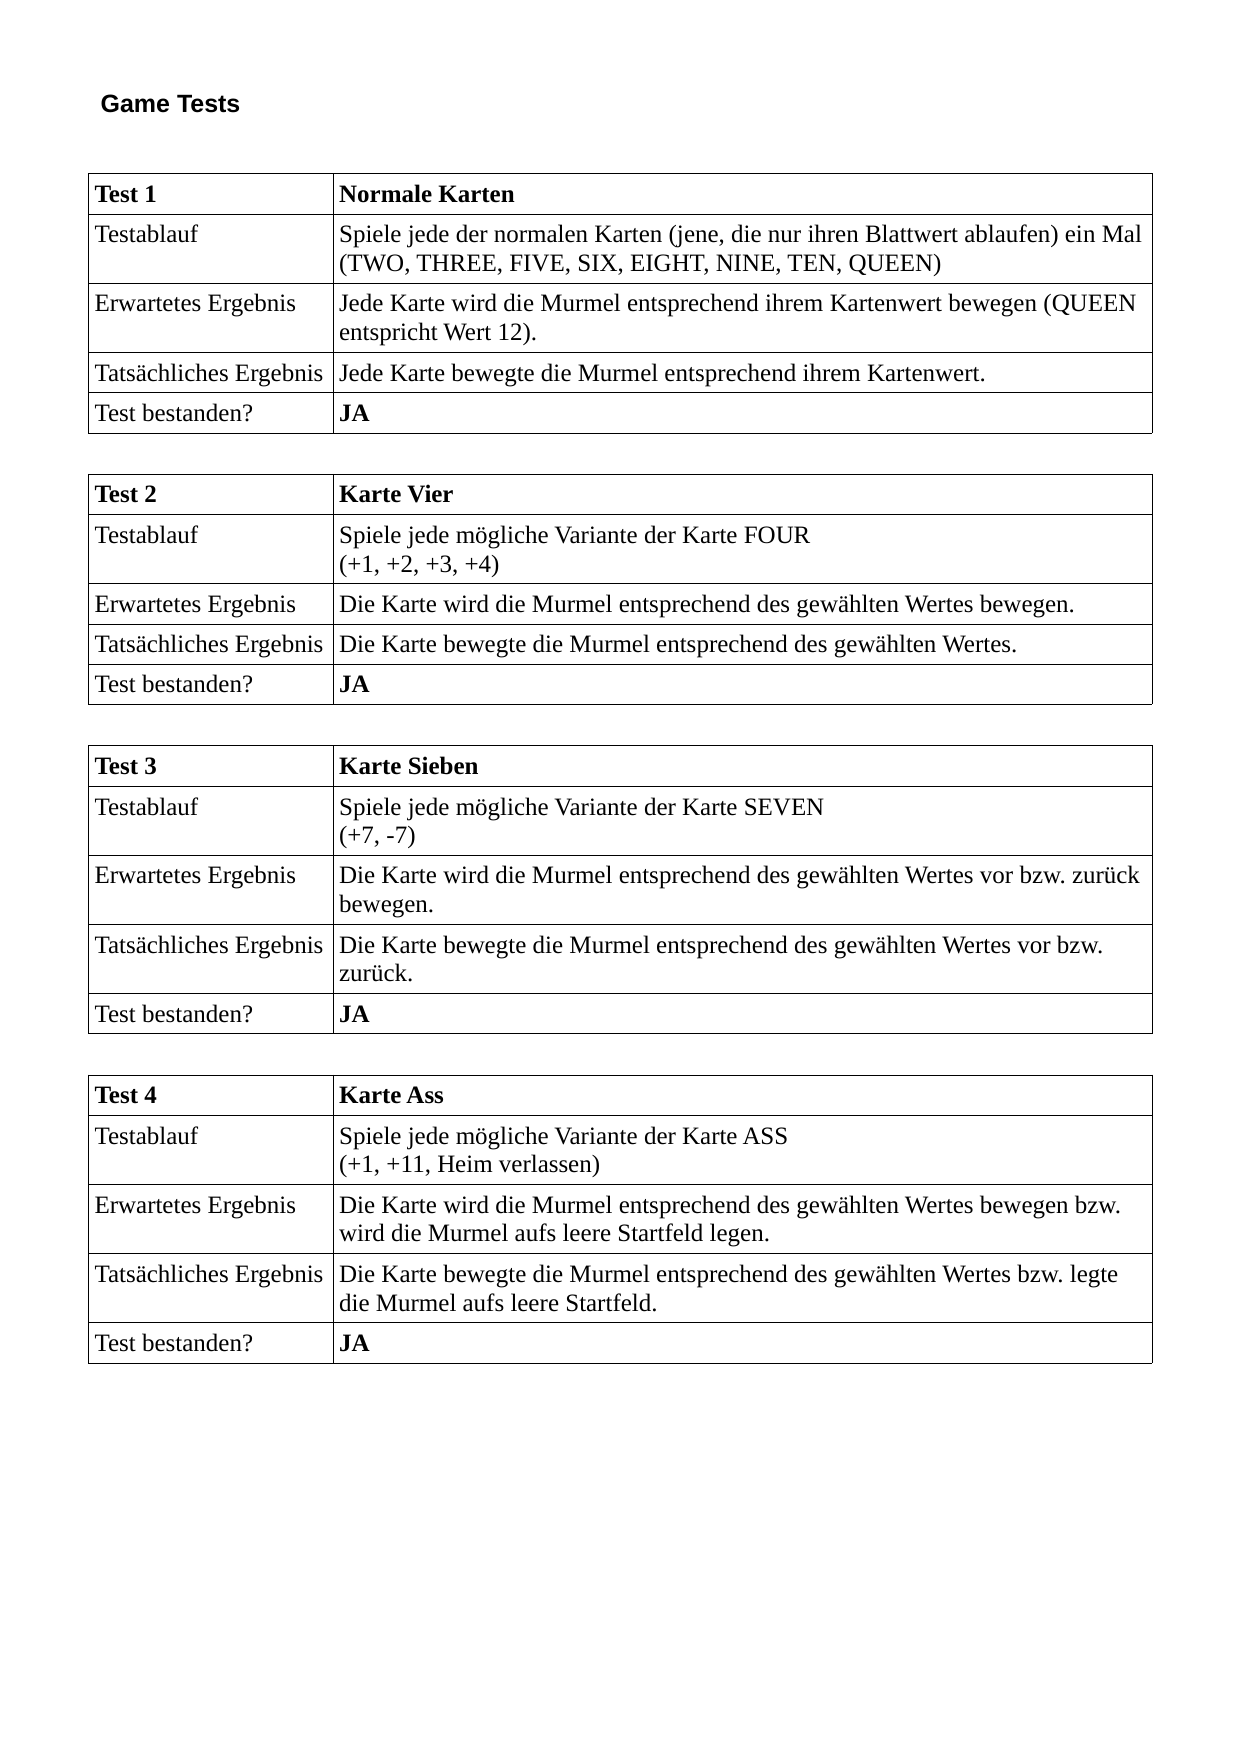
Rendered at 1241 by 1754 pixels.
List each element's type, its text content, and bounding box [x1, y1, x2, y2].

table_cell Testablauf [89, 787, 333, 855]
table_cell JA [334, 393, 1152, 432]
table_cell Jede Karte wird die Murmel entsprechend ihrem Kartenwert bewegen (QUEEN entspricht Wert 12). [334, 284, 1152, 352]
table_header Normale Karten [334, 174, 1152, 214]
table_cell JA [334, 994, 1152, 1033]
table_cell Spiele jede der normalen Karten (jene, die nur ihren Blattwert ablaufen) ein Mal (TWO, THREE, FIVE, SIX, EIGHT, NINE, TEN, QUEEN) [334, 215, 1152, 283]
table_cell Tatsächliches Ergebnis [89, 1254, 333, 1322]
table_cell Erwartetes Ergebnis [89, 284, 333, 352]
table_cell Testablauf [89, 515, 333, 583]
table_cell Jede Karte bewegte die Murmel entsprechend ihrem Kartenwert. [334, 353, 1152, 392]
table_cell Testablauf [89, 215, 333, 283]
subtitle Game Tests [100, 88, 1152, 117]
table_cell Die Karte bewegte die Murmel entsprechend des gewählten Wertes bzw. legte die Murmel aufs leere Startfeld. [334, 1254, 1152, 1322]
table_cell Spiele jede mögliche Variante der Karte SEVEN (+7, -7) [334, 787, 1152, 855]
table_cell Test bestanden? [89, 994, 333, 1033]
table_cell JA [334, 665, 1152, 704]
table_cell Die Karte wird die Murmel entsprechend des gewählten Wertes vor bzw. zurück bewegen. [334, 856, 1152, 924]
table_header Test 2 [89, 475, 333, 514]
table_header Karte Vier [334, 475, 1152, 514]
table_header Test 1 [89, 174, 333, 214]
table_cell Erwartetes Ergebnis [89, 584, 333, 623]
table_cell Spiele jede mögliche Variante der Karte FOUR (+1, +2, +3, +4) [334, 515, 1152, 583]
table_cell JA [334, 1323, 1152, 1362]
table_cell Erwartetes Ergebnis [89, 856, 333, 924]
table_header Test 3 [89, 746, 333, 786]
table_cell Spiele jede mögliche Variante der Karte ASS (+1, +11, Heim verlassen) [334, 1116, 1152, 1184]
table_cell Die Karte bewegte die Murmel entsprechend des gewählten Wertes vor bzw. zurück. [334, 925, 1152, 993]
table_header Karte Sieben [334, 746, 1152, 786]
table_cell Tatsächliches Ergebnis [89, 625, 333, 664]
table_header Karte Ass [334, 1076, 1152, 1115]
table_cell Erwartetes Ergebnis [89, 1185, 333, 1253]
table_cell Die Karte wird die Murmel entsprechend des gewählten Wertes bewegen. [334, 584, 1152, 623]
table_cell Tatsächliches Ergebnis [89, 353, 333, 392]
table_cell Die Karte wird die Murmel entsprechend des gewählten Wertes bewegen bzw. wird die Murmel aufs leere Startfeld legen. [334, 1185, 1152, 1253]
table_cell Testablauf [89, 1116, 333, 1184]
table_cell Test bestanden? [89, 665, 333, 704]
table_header Test 4 [89, 1076, 333, 1115]
table_cell Test bestanden? [89, 1323, 333, 1362]
table_cell Tatsächliches Ergebnis [89, 925, 333, 993]
table_cell Test bestanden? [89, 393, 333, 432]
table_cell Die Karte bewegte die Murmel entsprechend des gewählten Wertes. [334, 625, 1152, 664]
